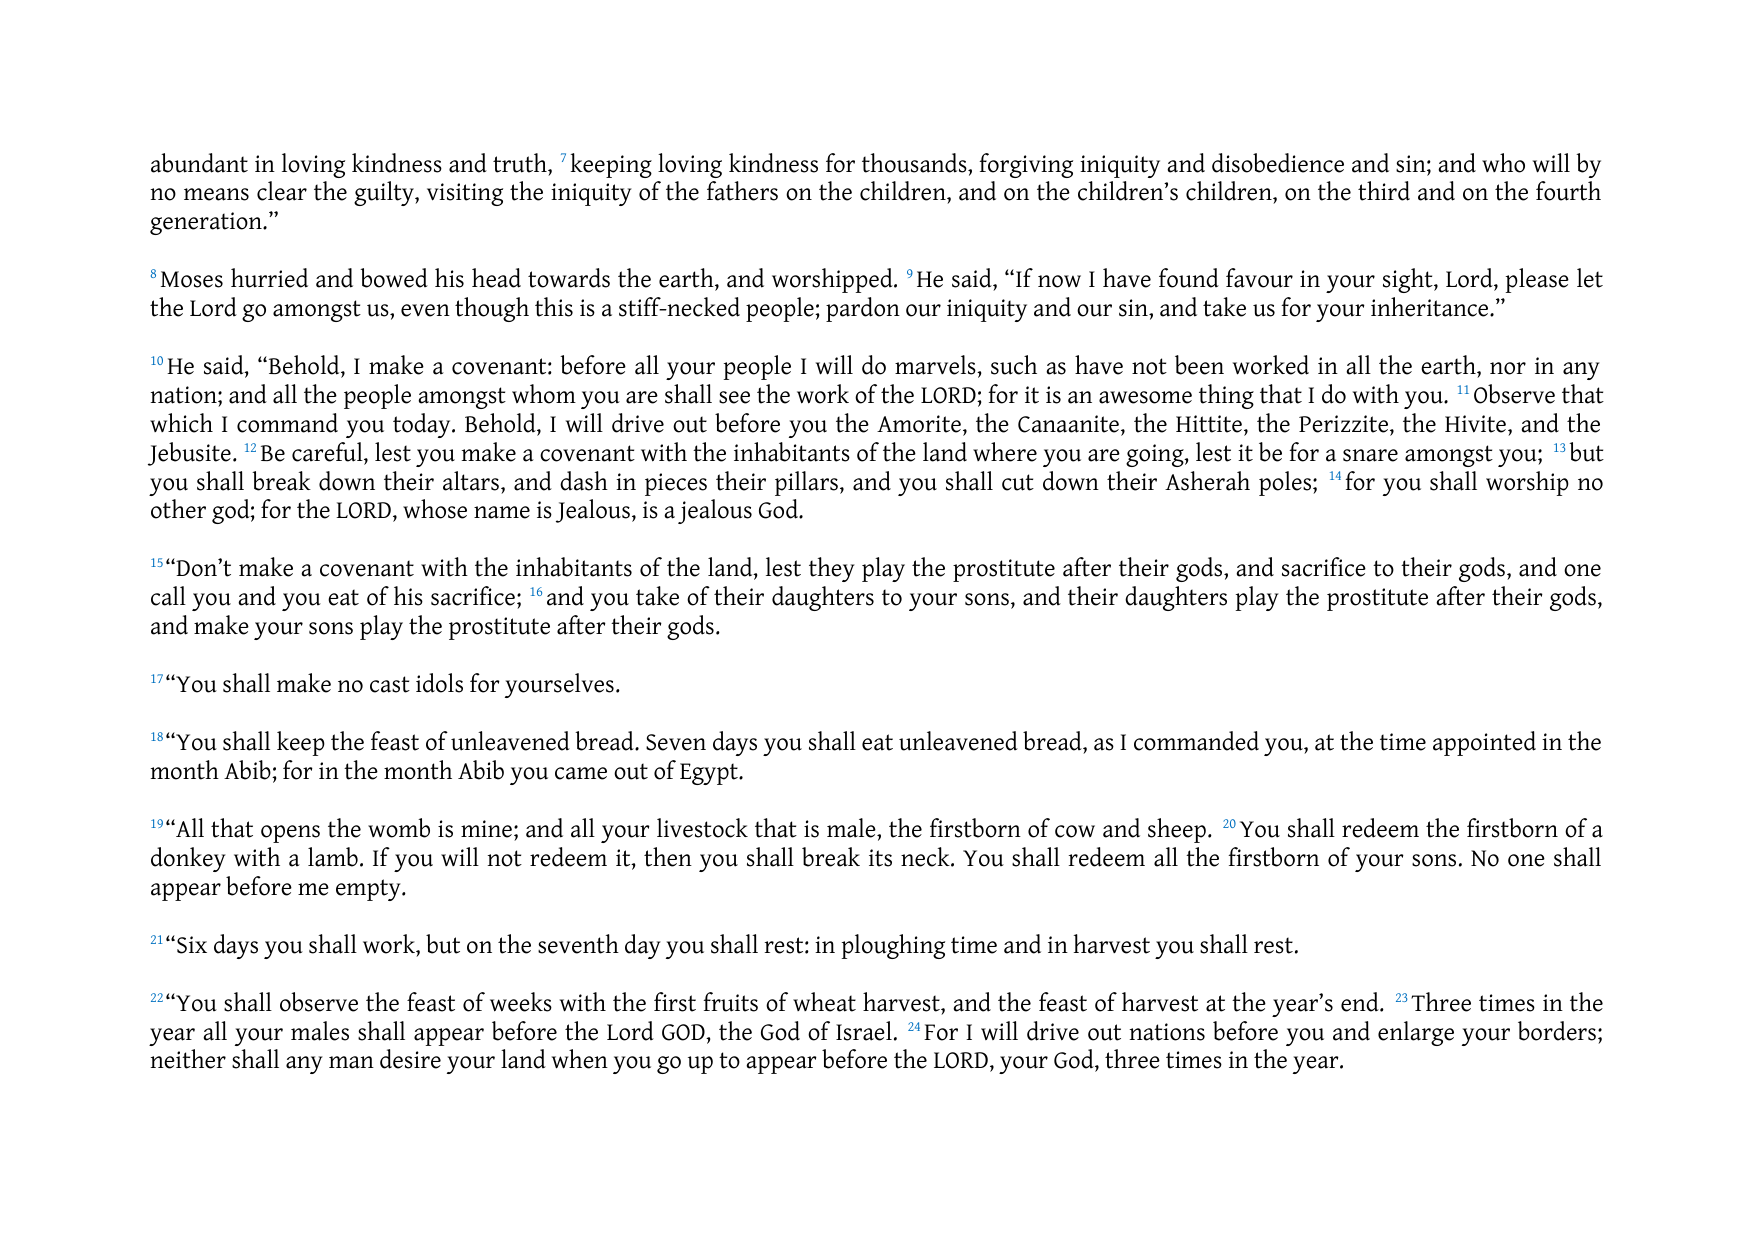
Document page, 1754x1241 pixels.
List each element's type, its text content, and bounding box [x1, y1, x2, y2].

text 22 “You shall observe the feast of weeks with the first fruits of wheat harvest, and the feast of harvest at the year’s end. 23 Three times in the year all your males shall appear before the Lord GOD, the God of Israel. 24 For I will drive out nations before you and enlarge your borders; neither shall any man desire your land when you go up to appear before the LORD, your God, three times in the year. [150, 989, 1604, 1076]
text 15 “Don’t make a covenant with the inhabitants of the land, lest they play the prostitute after their gods, and sacrifice to their gods, and one call you and you eat of his sacrifice; 16 and you take of their daughters to your sons, and their daughters play the prostitute after their gods, and make your sons play the prostitute after their gods. [150, 555, 1604, 641]
text abundant in loving kindness and truth, 7 keeping loving kindness for thousands, forgiving iniquity and disobedience and sin; and who will by no means clear the guilty, visiting the iniquity of the fathers on the children, and on the children’s children, on the third and on the fourth generation.” [150, 150, 1604, 237]
text 21 “Six days you shall work, but on the seventh day you shall rest: in ploughing time and in harvest you shall rest. [150, 931, 1604, 960]
text 10 He said, “Behold, I make a covenant: before all your people I will do marvels, such as have not been worked in all the earth, nor in any nation; and all the people amongst whom you are shall see the work of the LORD; for it is an awesome thing that I do with you. 11 Observe that which I command you today. Behold, I will drive out before you the Amorite, the Canaanite, the Hittite, the Perizzite, the Hivite, and the Jebusite. 12 Be careful, lest you make a covenant with the inhabitants of the land where you are going, lest it be for a snare amongst you; 13 but you shall break down their altars, and dash in pieces their pillars, and you shall cut down their Asherah poles; 14 for you shall worship no other god; for the LORD, whose name is Jealous, is a jealous God. [150, 353, 1604, 526]
text 17 “You shall make no cast idols for yourselves. [150, 671, 1604, 699]
text 18 “You shall keep the feast of unleavened bread. Seven days you shall eat unleavened bread, as I commanded you, at the time appointed in the month Abib; for in the month Abib you came out of Egypt. [150, 729, 1604, 786]
text 19 “All that opens the womb is mine; and all your livestock that is male, the firstborn of cow and sheep. 20 You shall redeem the firstborn of a donkey with a lamb. If you will not redeem it, then you shall break its neck. You shall redeem all the firstborn of your sons. No one shall appear before me empty. [150, 816, 1604, 902]
text 8 Moses hurried and bowed his head towards the earth, and worshipped. 9 He said, “If now I have found favour in your sight, Lord, please let the Lord go amongst us, even though this is a stiff-necked people; pardon our iniquity and our sin, and take us for your inheritance.” [150, 266, 1604, 323]
